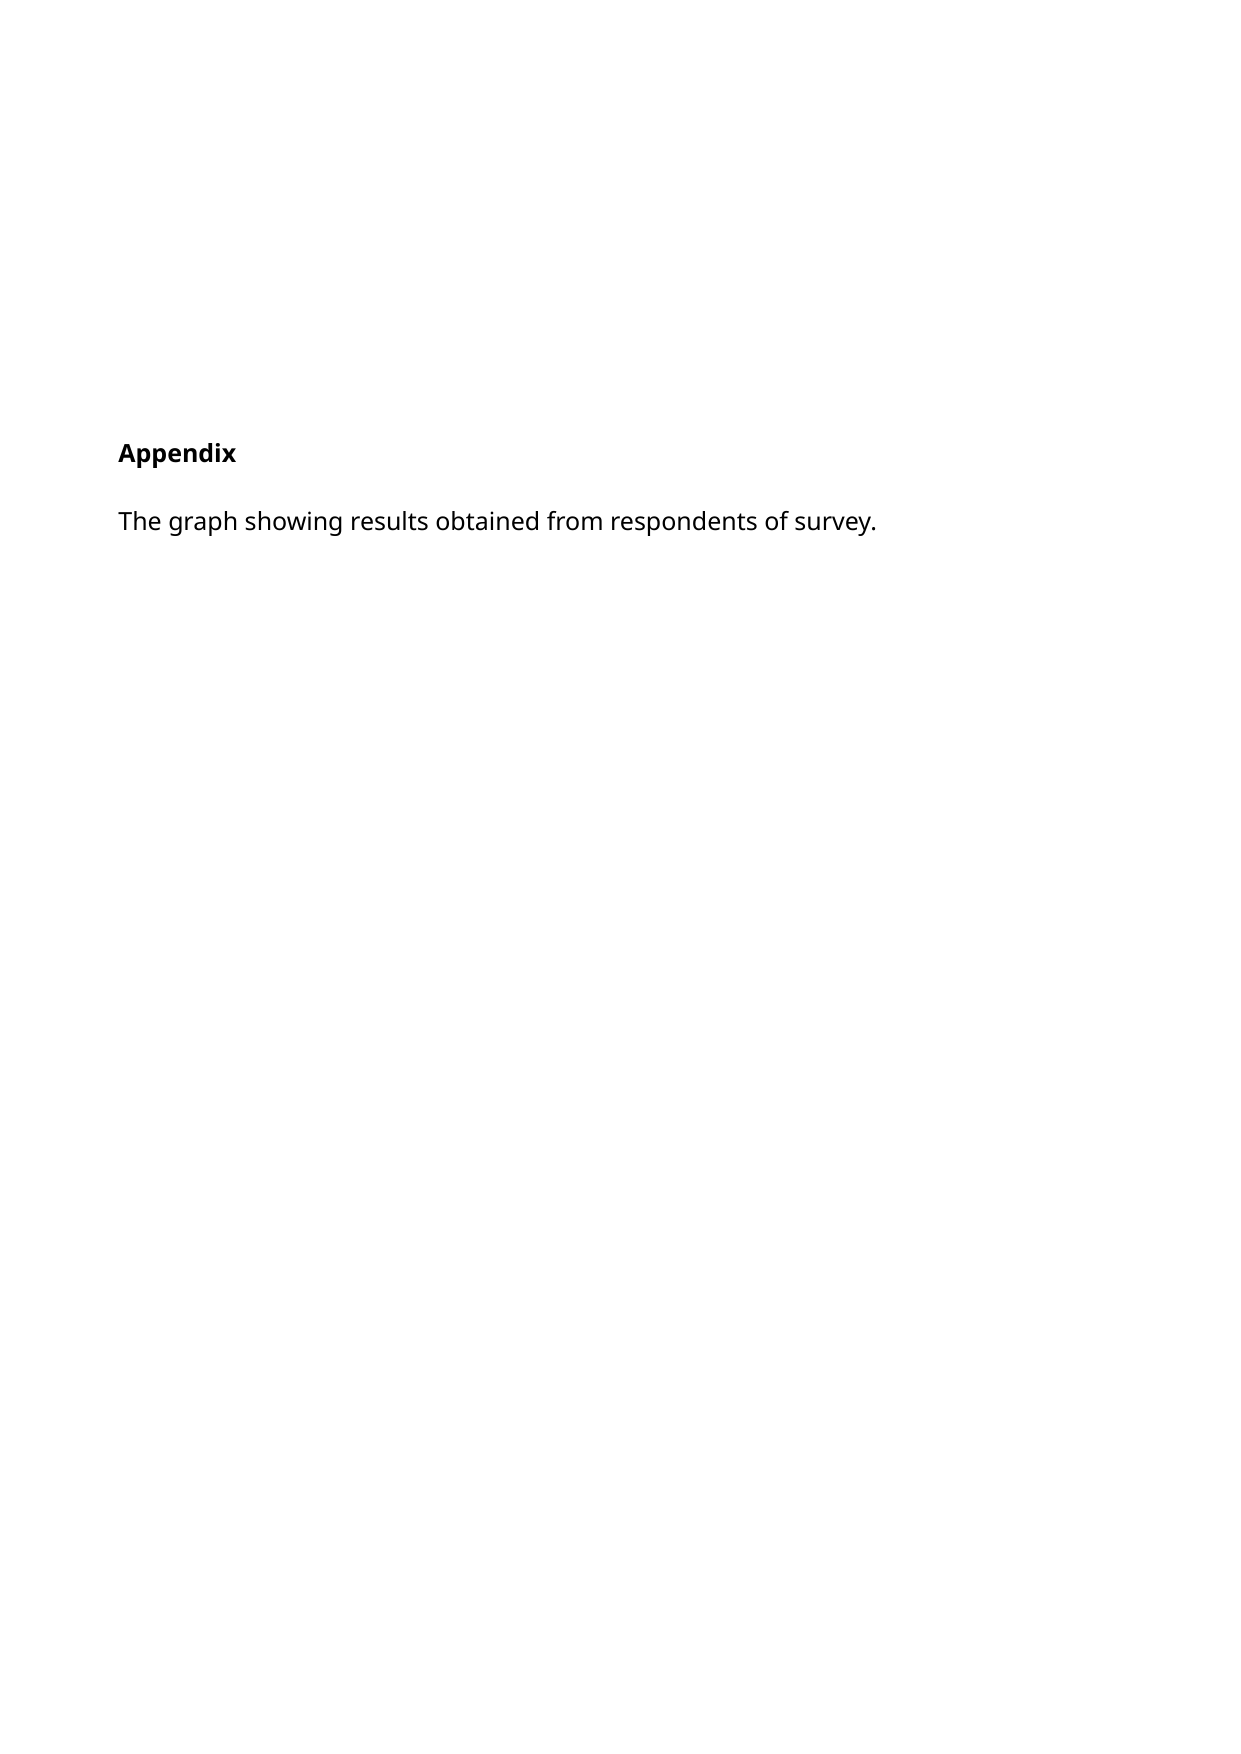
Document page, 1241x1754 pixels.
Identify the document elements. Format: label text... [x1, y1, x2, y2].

text The graph showing results obtained from respondents of survey. [118, 504, 1122, 538]
text Appendix [118, 436, 1122, 470]
